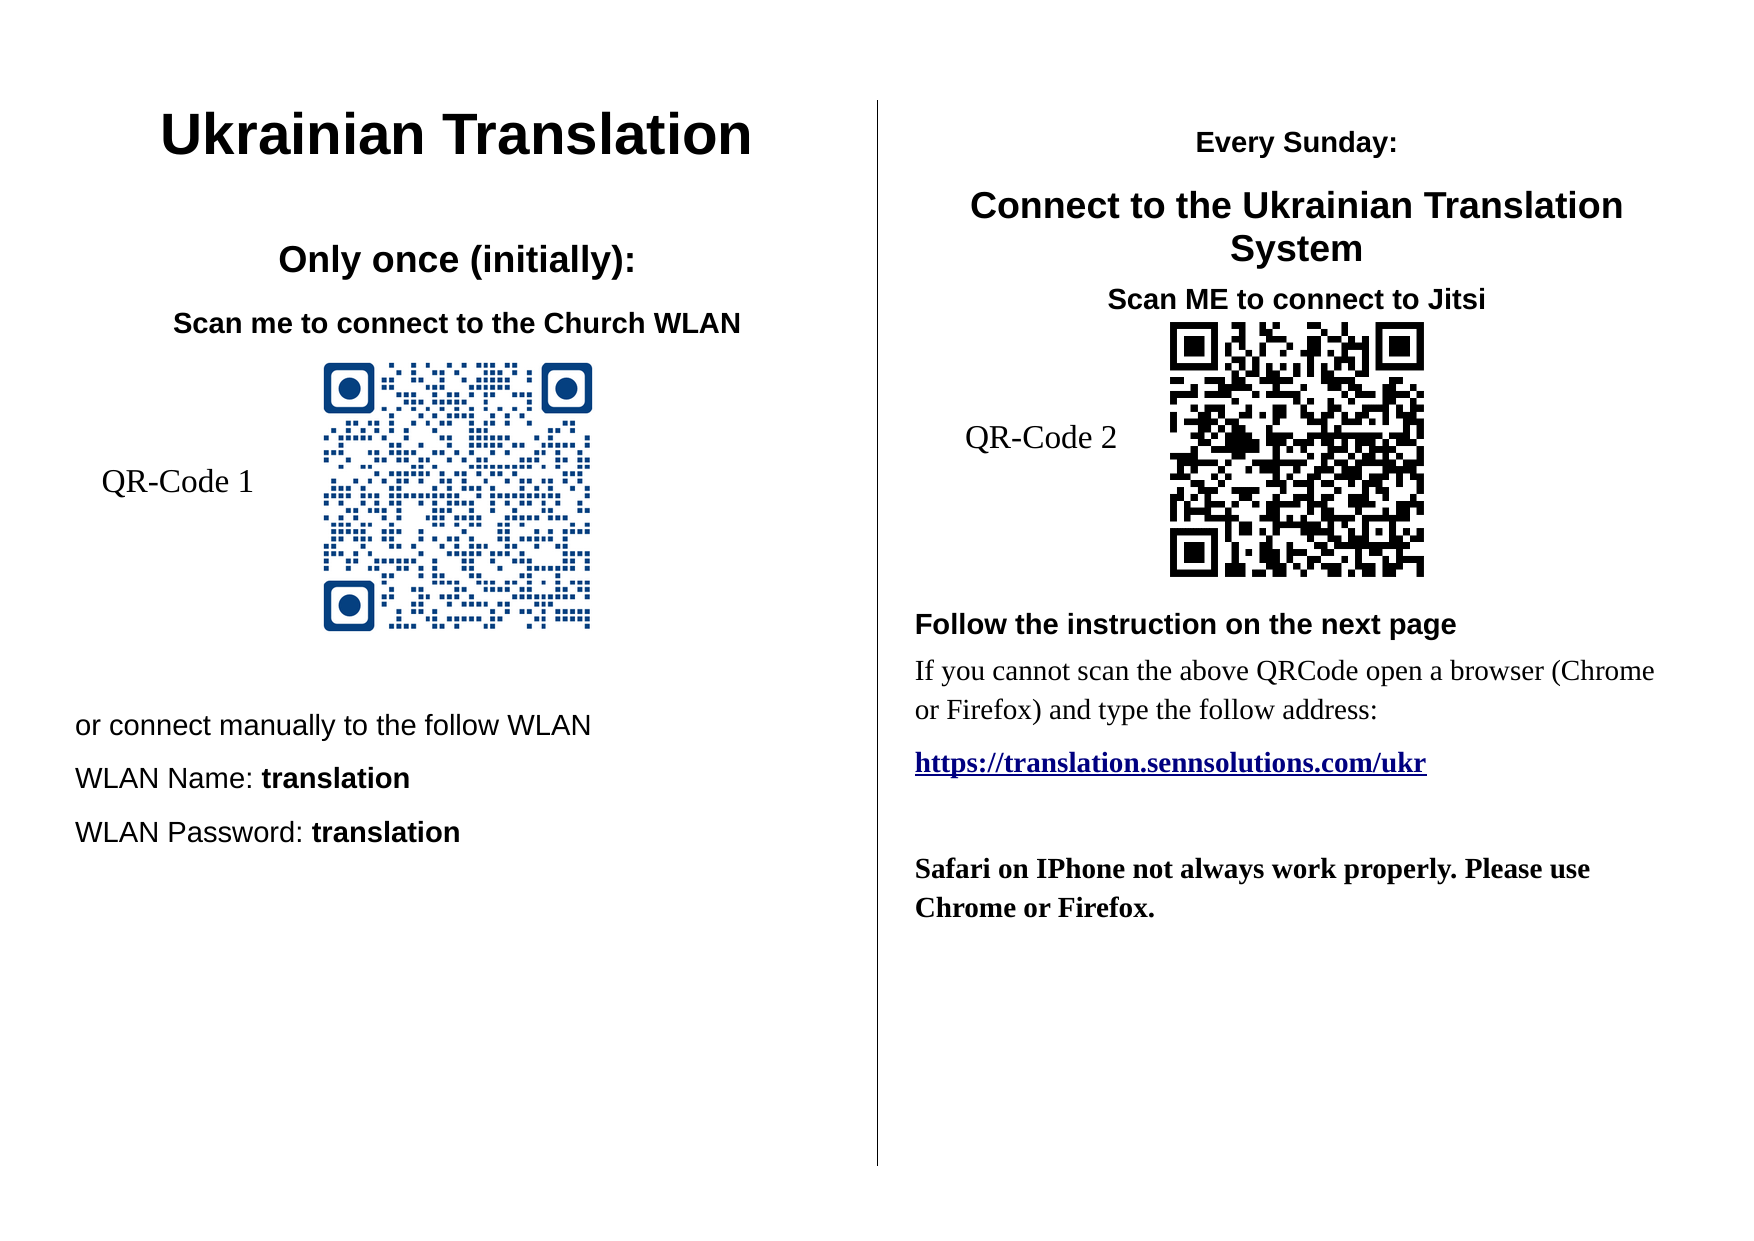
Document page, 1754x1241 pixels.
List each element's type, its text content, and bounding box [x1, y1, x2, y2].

title Connect to the Ukrainian Translation System [914, 183, 1679, 270]
title Scan ME to connect to Jitsi [914, 282, 1679, 316]
picture [312, 351, 603, 642]
title Ukrainian Translation [75, 100, 839, 167]
title Every Sunday: [914, 125, 1679, 158]
text or connect manually to the follow WLAN [75, 708, 839, 742]
subtitle Follow the instruction on the next page [914, 607, 1679, 641]
text WLAN Password: translation [75, 815, 839, 848]
picture [1163, 315, 1430, 583]
title Scan me to connect to the Church WLAN [75, 306, 839, 339]
title Only once (initially): [75, 238, 839, 281]
text https://translation.sennsolutions.com/ukr [914, 745, 1679, 778]
text Safari on IPhone not always work properly. Please use Chrome or Firefox. [914, 851, 1679, 923]
text WLAN Name: translation [75, 762, 839, 795]
text If you cannot scan the above QRCode open a browser (Chrome or Firefox) and type the follow address: [914, 653, 1679, 725]
